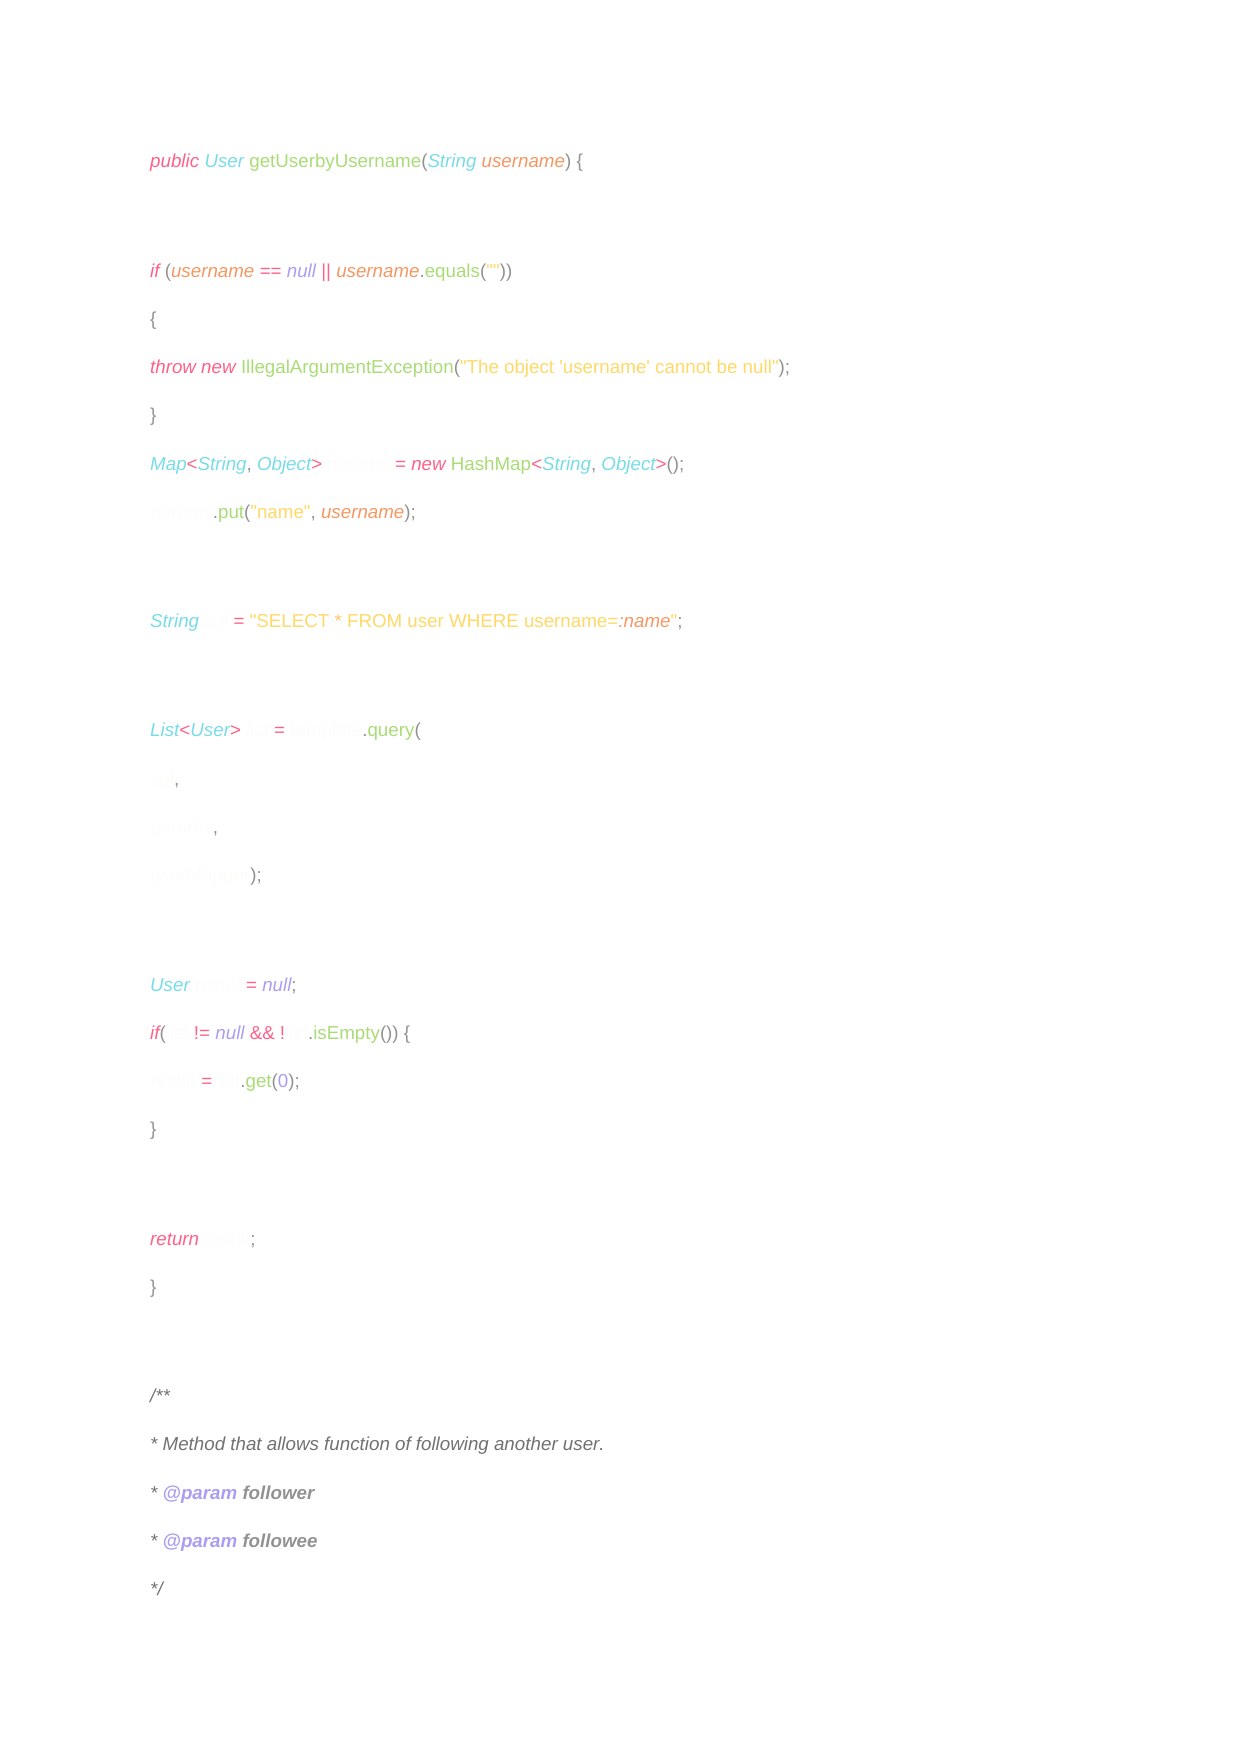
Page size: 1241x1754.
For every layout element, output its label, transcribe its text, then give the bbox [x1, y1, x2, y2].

text result = list.get(0); [150, 1070, 1090, 1091]
text params, [150, 816, 1090, 837]
text if (username == null || username.equals("")) [150, 259, 1090, 281]
text } [150, 1276, 1090, 1297]
text sql, [150, 767, 1090, 789]
text /** [150, 1385, 1090, 1407]
text params.put("name", username); [150, 501, 1090, 522]
text } [150, 1118, 1090, 1139]
text */ [150, 1578, 1090, 1599]
text return result; [150, 1227, 1090, 1249]
text } [150, 404, 1090, 426]
text Map<String, Object> params = new HashMap<String, Object>(); [150, 452, 1090, 474]
text List<User> list = template.query( [150, 719, 1090, 741]
text public User getUserbyUsername(String username) { [150, 150, 1090, 172]
text if(list != null && !list.isEmpty()) { [150, 1022, 1090, 1043]
text * Method that allows function of following another user. [150, 1433, 1090, 1455]
text throw new IllegalArgumentException("The object 'username' cannot be null"); [150, 356, 1090, 377]
text String sql = "SELECT * FROM user WHERE username=:name"; [150, 610, 1090, 631]
text userMapper); [150, 864, 1090, 886]
text User result = null; [150, 973, 1090, 995]
text * @param followee [150, 1530, 1090, 1551]
text { [150, 308, 1090, 329]
text * @param follower [150, 1481, 1090, 1503]
